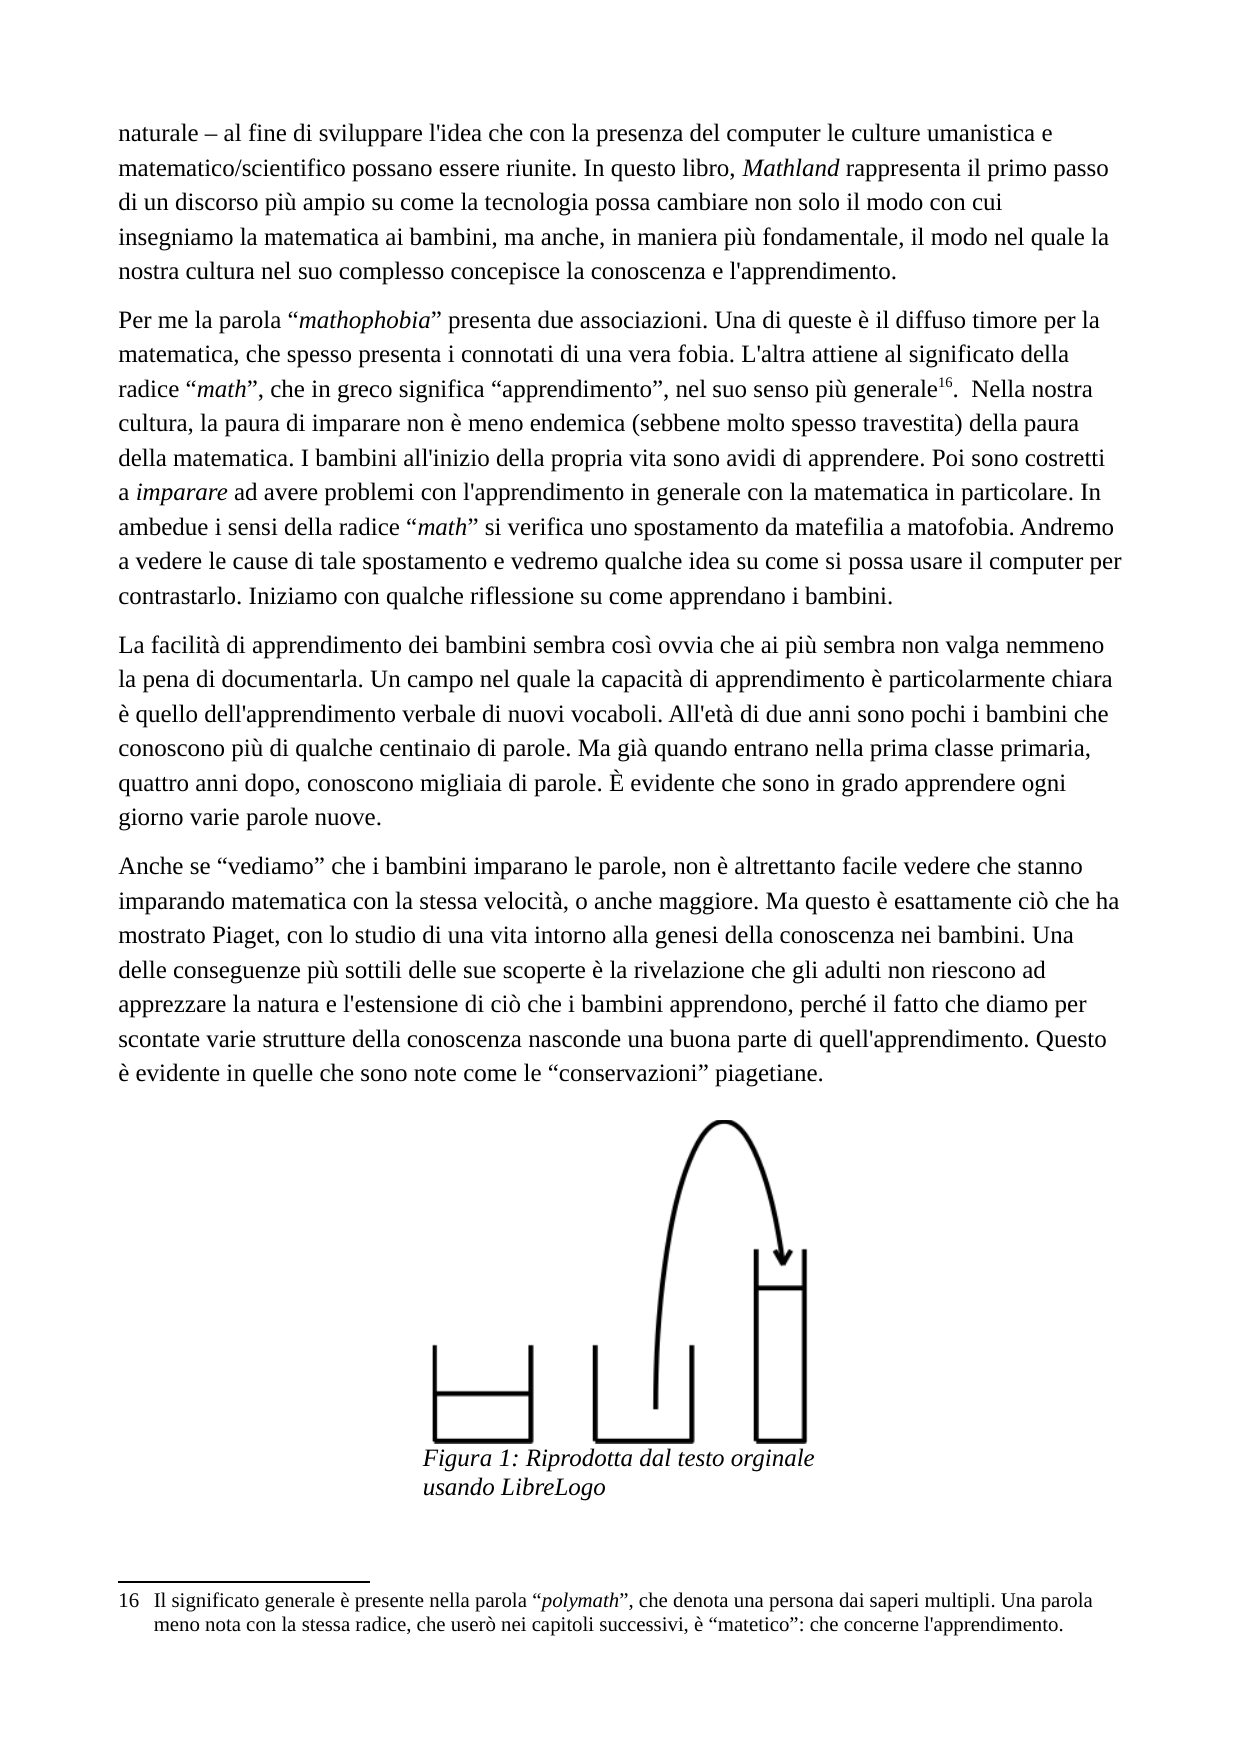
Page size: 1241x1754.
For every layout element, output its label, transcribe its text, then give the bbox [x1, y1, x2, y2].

text Il significato generale è presente nella parola “polymath”, che denota una persona dai saperi multipli. Una parola meno nota con la stessa radice, che userò nei capitoli successivi, è “matetico”: che concerne l'apprendimento. [118, 1588, 1122, 1636]
text Per me la parola “mathophobia” presenta due associazioni. Una di queste è il diffuso timore per la matematica, che spesso presenta i connotati di una vera fobia. L'altra attiene al significato della radice “math”, che in greco significa “apprendimento”, nel suo senso più generale. Nella nostra cultura, la paura di imparare non è meno endemica (sebbene molto spesso travestita) della paura della matematica. I bambini all'inizio della propria vita sono avidi di apprendere. Poi sono costretti a imparare ad avere problemi con l'apprendimento in generale con la matematica in particolare. In ambedue i sensi della radice “math” si verifica uno spostamento da matefilia a matofobia. Andremo a vedere le cause di tale spostamento e vedremo qualche idea su come si possa usare il computer per contrastarlo. Iniziamo con qualche riflessione su come apprendano i bambini. [118, 305, 1122, 610]
picture [432, 1120, 808, 1444]
text La facilità di apprendimento dei bambini sembra così ovvia che ai più sembra non valga nemmeno la pena di documentarla. Un campo nel quale la capacità di apprendimento è particolarmente chiara è quello dell'apprendimento verbale di nuovi vocaboli. All'età di due anni sono pochi i bambini che conoscono più di qualche centinaio di parole. Ma già quando entrano nella prima classe primaria, quattro anni dopo, conoscono migliaia di parole. È evidente che sono in grado apprendere ogni giorno varie parole nuove. [118, 630, 1122, 831]
text Anche se “vediamo” che i bambini imparano le parole, non è altrettanto facile vedere che stanno imparando matematica con la stessa velocità, o anche maggiore. Ma questo è esattamente ciò che ha mostrato Piaget, con lo studio di una vita intorno alla genesi della conoscenza nei bambini. Una delle conseguenze più sottili delle sue scoperte è la rivelazione che gli adulti non riescono ad apprezzare la natura e l'estensione di ciò che i bambini apprendono, perché il fatto che diamo per scontate varie strutture della conoscenza nasconde una buona parte di quell'apprendimento. Questo è evidente in quelle che sono note come le “conservazioni” piagetiane. [118, 851, 1122, 1087]
text naturale – al fine di sviluppare l'idea che con la presenza del computer le culture umanistica e matematico/scientifico possano essere riunite. In questo libro, Mathland rappresenta il primo passo di un discorso più ampio su come la tecnologia possa cambiare non solo il modo con cui insegniamo la matematica ai bambini, ma anche, in maniera più fondamentale, il modo nel quale la nostra cultura nel suo complesso concepisce la conoscenza e l'apprendimento. [118, 118, 1122, 285]
text Figura 1: Riprodotta dal testo orginale usando LibreLogo [423, 1120, 817, 1501]
